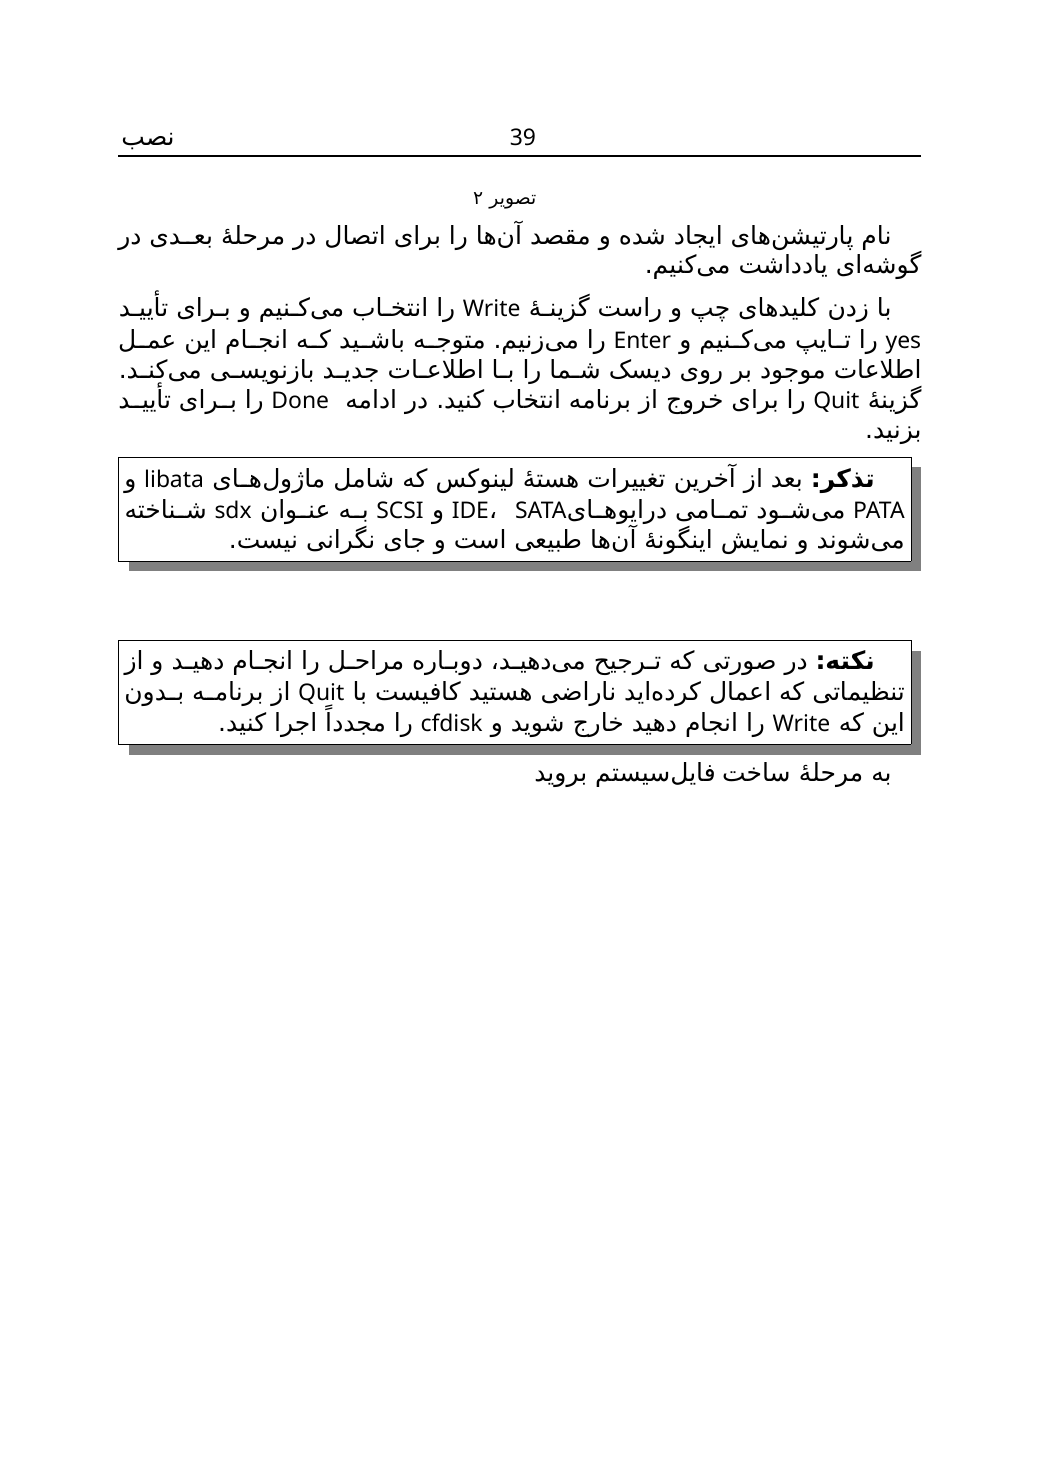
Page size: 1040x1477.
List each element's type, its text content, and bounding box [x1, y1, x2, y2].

text با زدن کلید‌های چپ و راست گزینهٔ Write را انتخاب می‌کنیم و برای تأیید yes را تایپ می‌کنیم و Enter را می‌زنیم. متوجه باشید که انجام این عمل اطلاعات موجود بر روی دیسک شما را با اطلاعات جدید بازنویسی می‌کند. گزینهٔ Quit را برای خروج از برنامه انتخاب کنید. در ادامه Done را برای تأیید بزنید. [118, 292, 921, 444]
table_header تذکر: بعد از آخرین تغییرات هستهٔ لینوکس که شامل ماژول‌های libata و PATA می‌شود تمامی درایوهایIDE، SATA و SCSI به عنوان sdx شناخته می‌شوند و نمایش اینگونهٔ آن‌ها طبیعی است و جای نگرانی نیست. [119, 458, 911, 561]
text تصویر ۲ [118, 187, 921, 209]
text نام پارتیشن‌های ایجاد شده و مقصد آن‌ها را برای اتصال در مرحلهٔ بعدی در گوشه‌ای یادداشت می‌کنیم. [118, 221, 921, 280]
table_header نکته: در صورتی که ترجیح می‌دهید، دوباره مراحل را انجام دهید و از تنظیماتی که اعمال کرده‌اید ناراضی هستید کافیست با Quit از برنامه بدون این که Write را انجام دهید خارج شوید و cfdisk را مجدداً اجرا کنید. [119, 641, 911, 744]
text به مرحلهٔ ساخت فایل‌سیستم بروید [118, 755, 921, 789]
